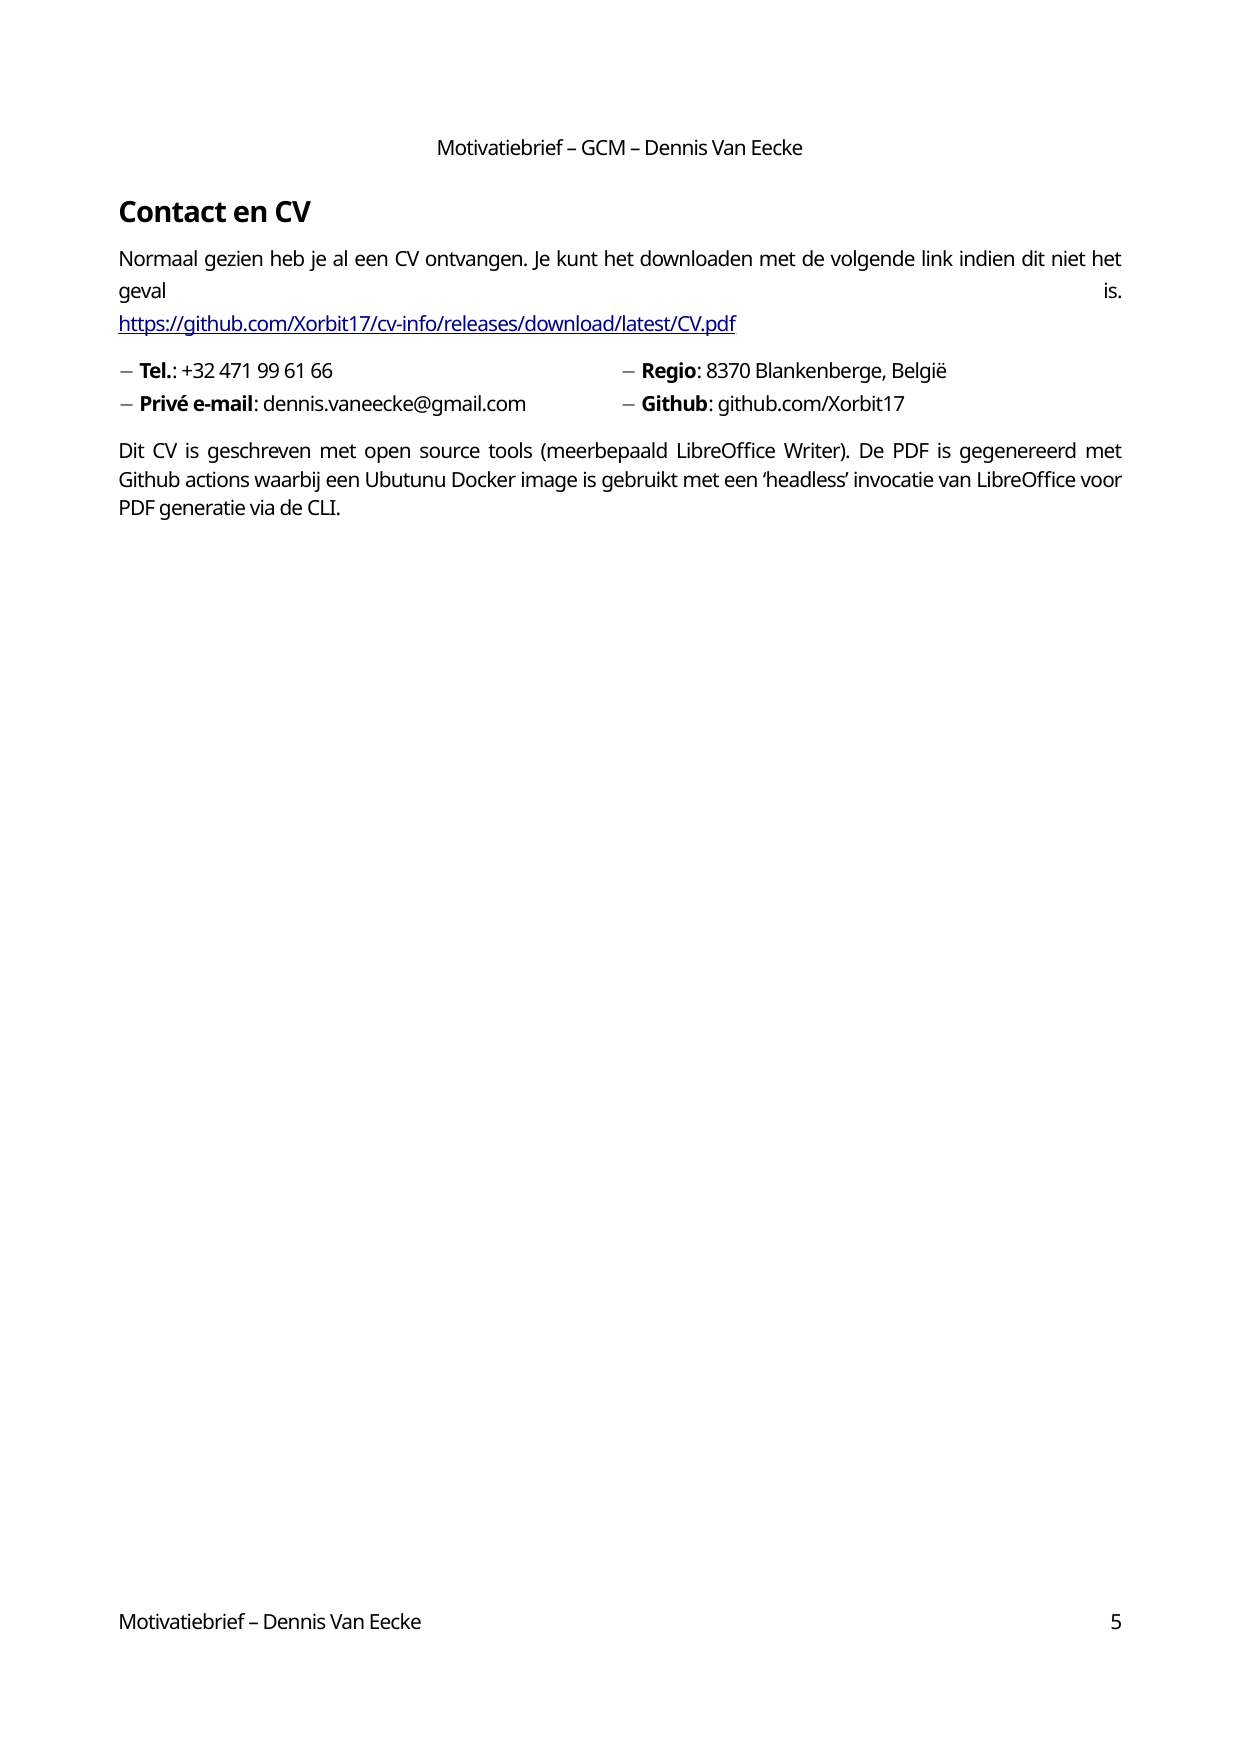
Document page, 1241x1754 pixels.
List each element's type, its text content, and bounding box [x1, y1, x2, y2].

table_header Tel.: +32 471 99 61 66 Privé e-mail: dennis.vaneecke@gmail.com [118, 356, 620, 421]
subtitle Contact en CV [118, 192, 1122, 231]
table_header Regio: 8370 Blankenberge, België Github: github.com/Xorbit17 [620, 356, 1122, 421]
text Dit CV is geschreven met open source tools (meerbepaald LibreOffice Writer). De PDF is gegenereerd met Github actions waarbij een Ubutunu Docker image is gebruikt met een ‘headless’ invocatie van LibreOffice voor PDF generatie via de CLI. [118, 436, 1122, 522]
text Normaal gezien heb je al een CV ontvangen. Je kunt het downloaden met de volgende link indien dit niet het geval is. https://github.com/Xorbit17/cv-info/releases/download/latest/CV.pdf [118, 244, 1122, 337]
